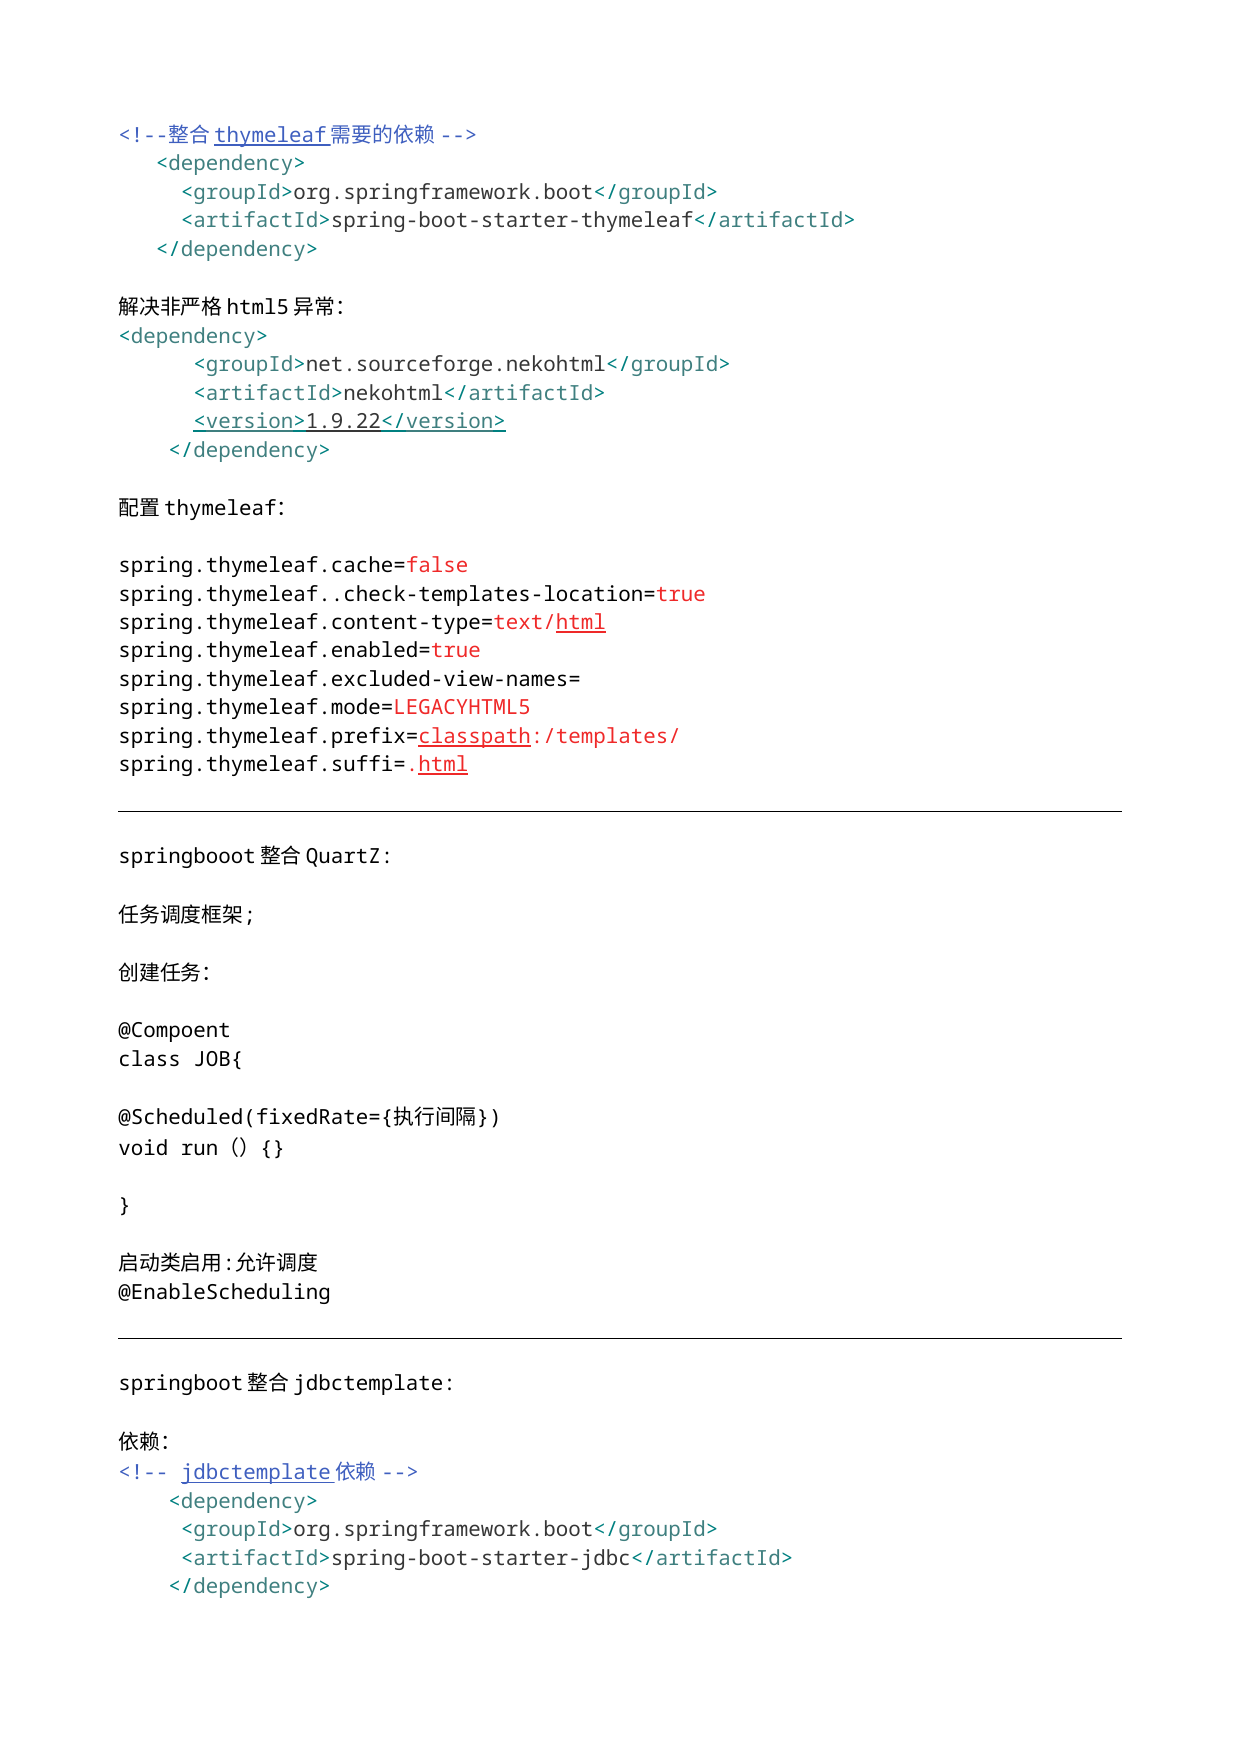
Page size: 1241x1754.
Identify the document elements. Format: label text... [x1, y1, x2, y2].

text <dependency> [118, 1486, 1122, 1514]
text spring.thymeleaf..check-templates-location=true [118, 579, 1122, 607]
text @EnableScheduling [118, 1277, 1122, 1305]
text } [118, 1190, 1122, 1218]
text </dependency> [118, 234, 1122, 262]
text 解决非严格html5异常： [118, 291, 1122, 321]
text spring.thymeleaf.prefix=classpath:/templates/ [118, 721, 1122, 749]
text springbooot整合QuartZ: [118, 839, 1122, 869]
text <!--整合thymeleaf需要的依赖 --> [118, 118, 1122, 148]
text </dependency> [118, 435, 1122, 463]
text spring.thymeleaf.excluded-view-names= [118, 664, 1122, 692]
text <groupId>org.springframework.boot</groupId> [118, 1514, 1122, 1543]
text @Scheduled(fixedRate={执行间隔}) [118, 1101, 1122, 1131]
text </dependency> [118, 1571, 1122, 1600]
text class JOB{ [118, 1044, 1122, 1072]
text 创建任务： [118, 957, 1122, 987]
text <groupId>net.sourceforge.nekohtml</groupId> [118, 349, 1122, 378]
text spring.thymeleaf.cache=false [118, 550, 1122, 579]
text <dependency> [118, 321, 1122, 349]
text @Compoent [118, 1015, 1122, 1044]
text void run（）{} [118, 1131, 1122, 1161]
text 依赖： [118, 1425, 1122, 1456]
text spring.thymeleaf.enabled=true [118, 636, 1122, 664]
text 任务调度框架; [118, 898, 1122, 928]
text <dependency> [118, 148, 1122, 177]
text <version>1.9.22</version> [118, 406, 1122, 435]
text spring.thymeleaf.mode=LEGACYHTML5 [118, 692, 1122, 721]
text <!-- jdbctemplate依赖 --> [118, 1456, 1122, 1486]
text <artifactId>spring-boot-starter-thymeleaf</artifactId> [118, 205, 1122, 234]
text 启动类启用:允许调度 [118, 1247, 1122, 1277]
text 配置thymeleaf： [118, 492, 1122, 522]
text <artifactId>spring-boot-starter-jdbc</artifactId> [118, 1543, 1122, 1571]
text springboot整合jdbctemplate: [118, 1367, 1122, 1397]
text spring.thymeleaf.suffi=.html [118, 749, 1122, 778]
text <groupId>org.springframework.boot</groupId> [118, 177, 1122, 205]
text spring.thymeleaf.content-type=text/html [118, 607, 1122, 636]
text <artifactId>nekohtml</artifactId> [118, 378, 1122, 406]
